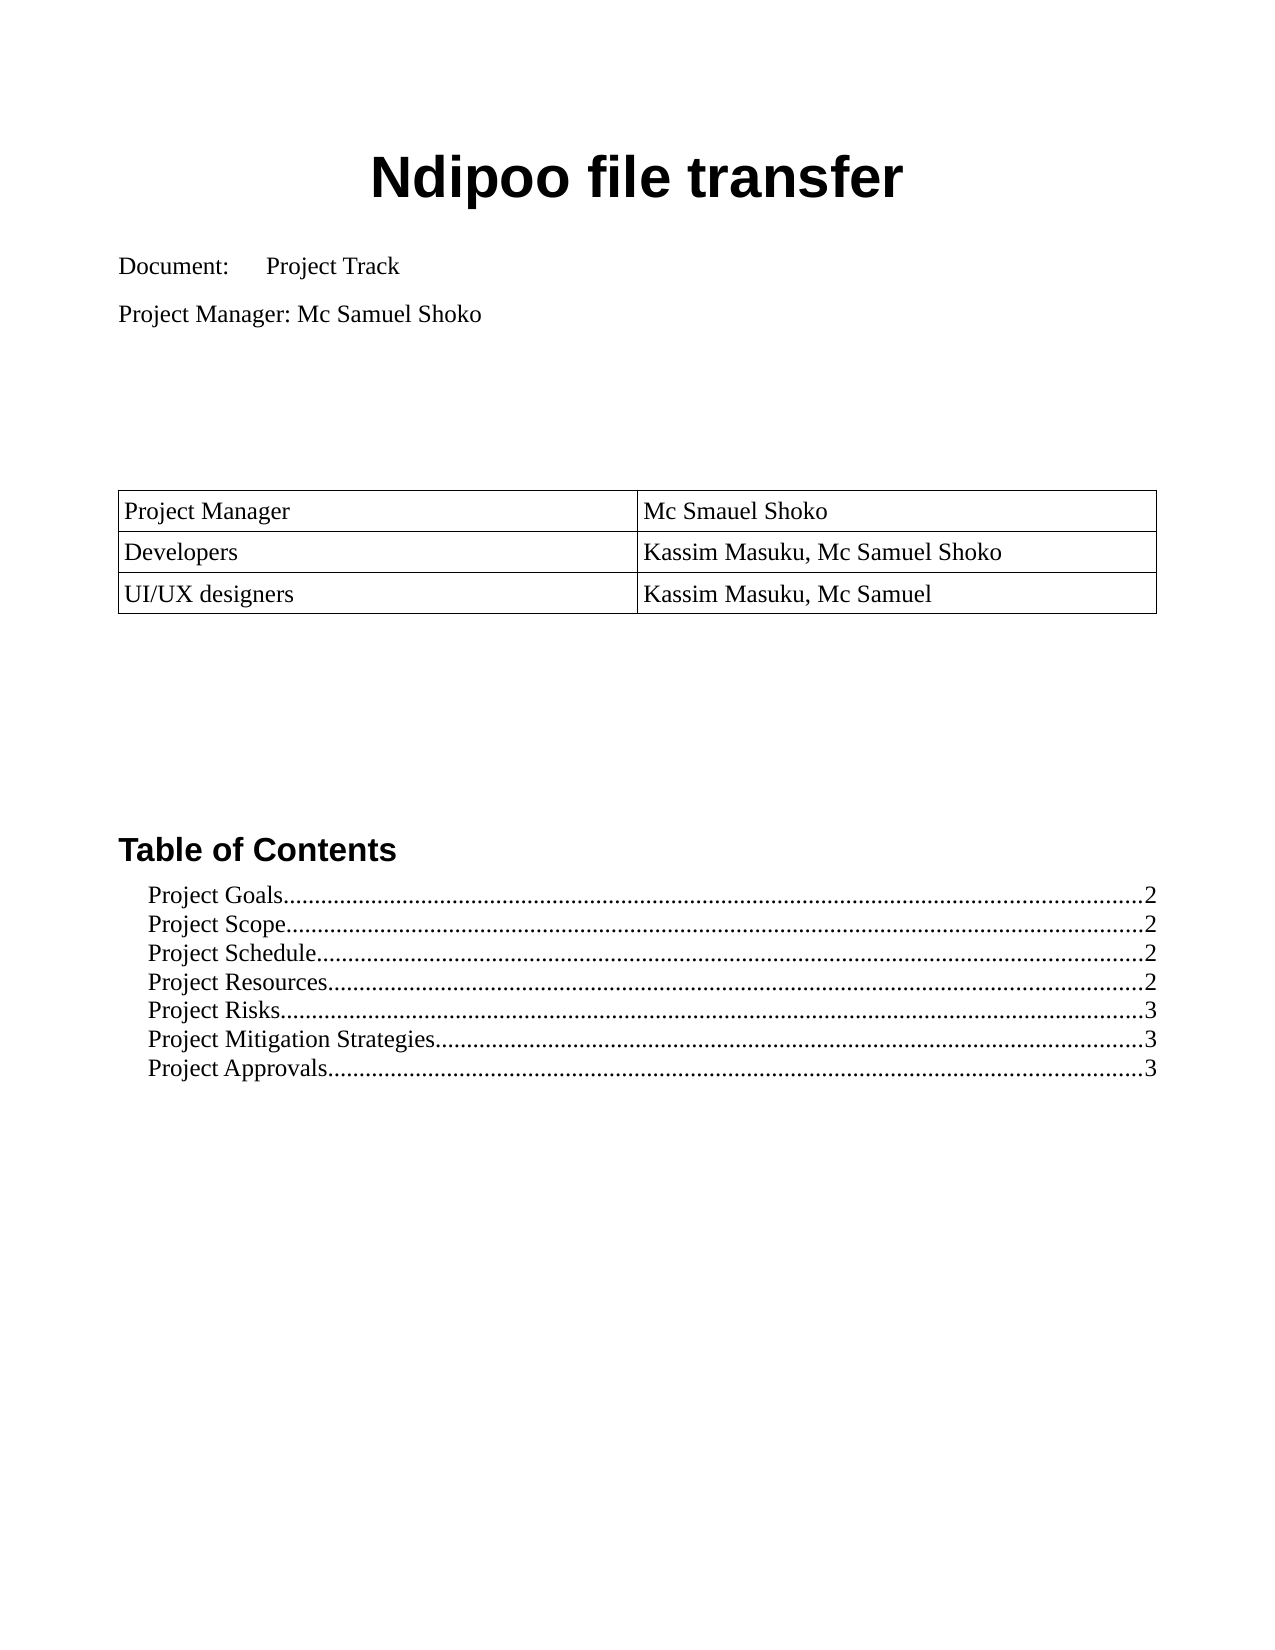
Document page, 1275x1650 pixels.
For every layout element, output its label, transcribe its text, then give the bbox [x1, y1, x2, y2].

text Project Approvals 3 [148, 1053, 1157, 1082]
title Ndipoo file transfer [118, 143, 1157, 210]
text Project Resources 2 [148, 967, 1157, 996]
text Project Risks 3 [148, 996, 1157, 1024]
table_cell Kassim Masuku, Mc Samuel Shoko [638, 532, 1156, 572]
text Project Schedule 2 [148, 938, 1157, 967]
text Project Scope 2 [148, 909, 1157, 938]
table_cell UI/UX designers [119, 573, 637, 613]
text Project Mitigation Strategies 3 [148, 1024, 1157, 1053]
table_header Project Manager [119, 491, 637, 531]
text Project Goals 2 [148, 881, 1157, 909]
table_header Mc Smauel Shoko [638, 491, 1156, 531]
table_cell Developers [119, 532, 637, 572]
subtitle Table of Contents [118, 830, 1157, 868]
table_cell Kassim Masuku, Mc Samuel [638, 573, 1156, 613]
text Project Manager: Mc Samuel Shoko [118, 299, 1157, 328]
text Document: Project Track [118, 251, 1157, 280]
